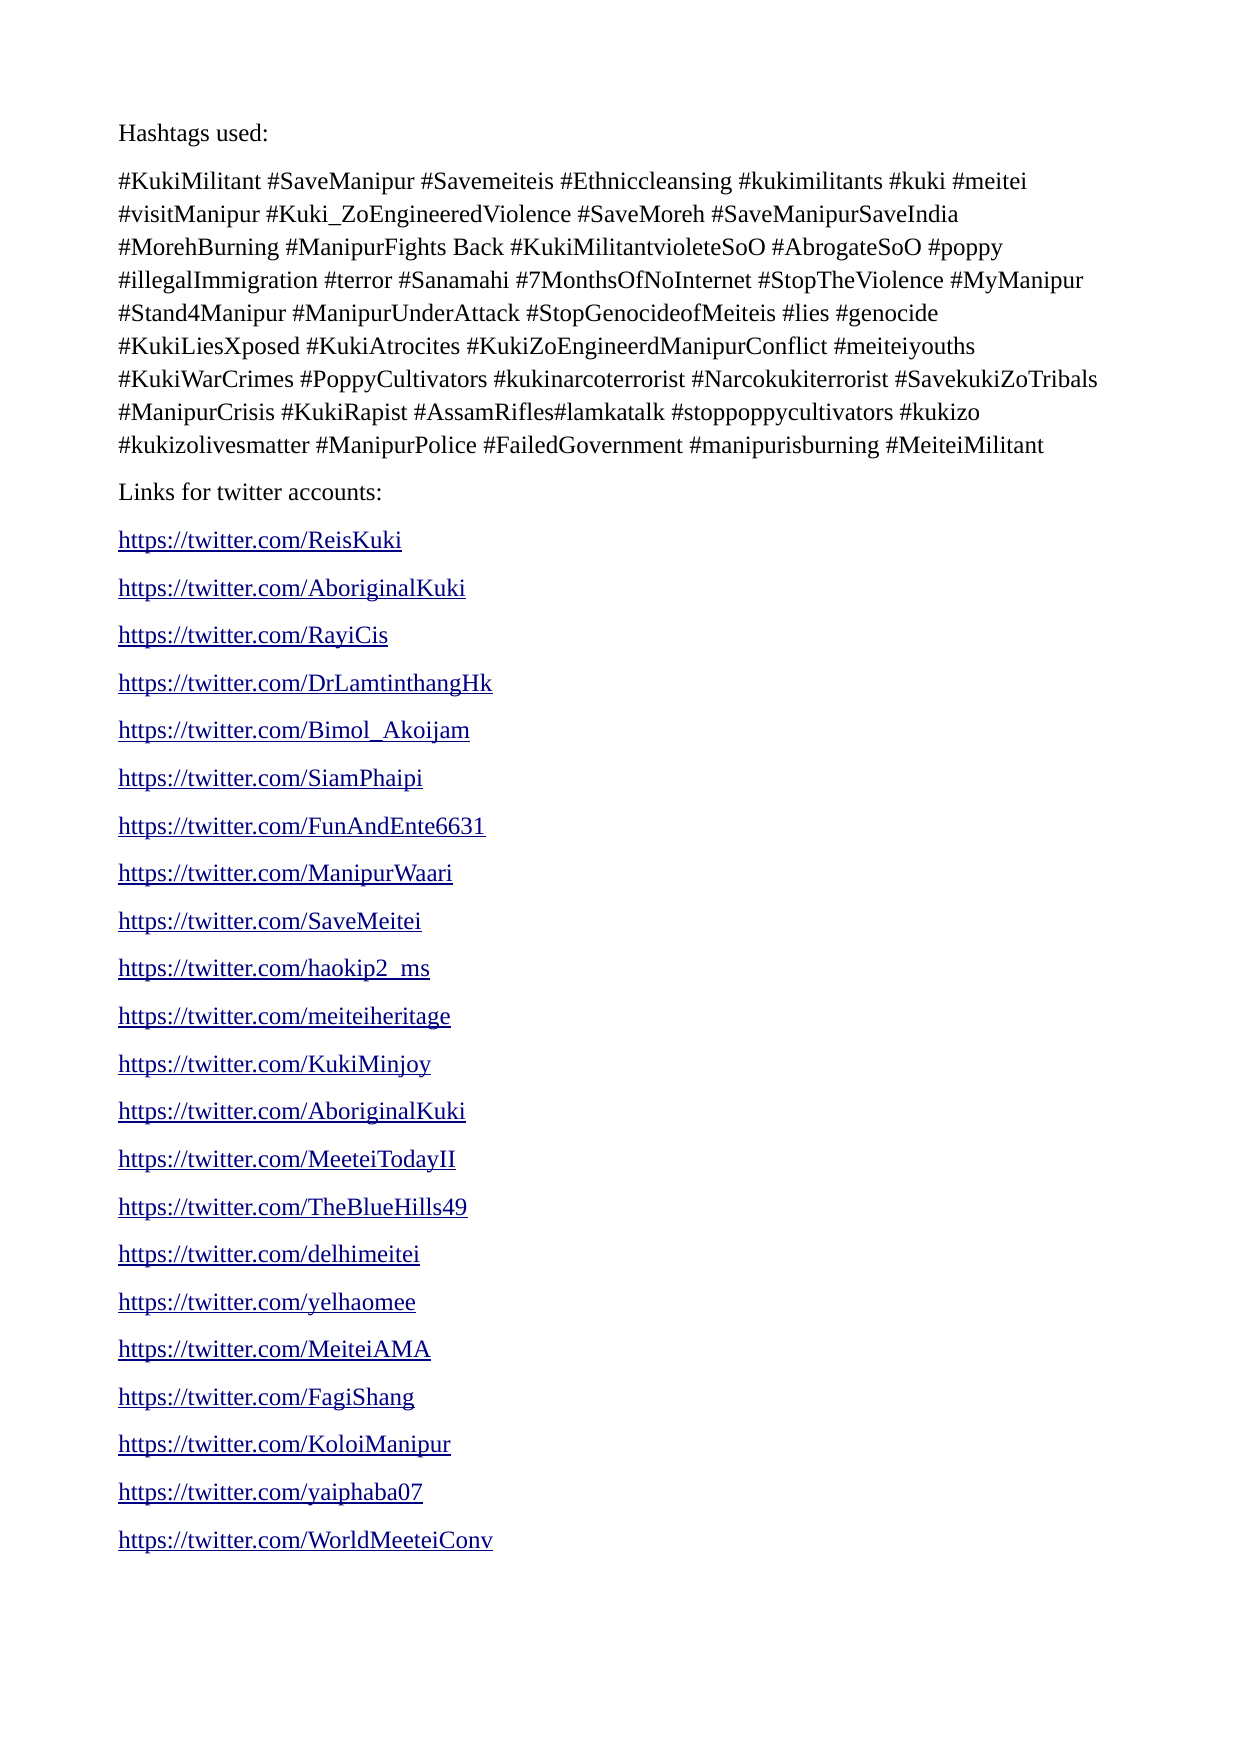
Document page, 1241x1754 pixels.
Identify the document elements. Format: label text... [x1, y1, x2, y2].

text https://twitter.com/ManipurWaari [118, 858, 1122, 887]
text https://twitter.com/delhimeitei [118, 1239, 1122, 1268]
text Links for twitter accounts: [118, 477, 1122, 506]
text https://twitter.com/AboriginalKuki [118, 573, 1122, 601]
text https://twitter.com/DrLamtinthangHk [118, 668, 1122, 697]
text https://twitter.com/ReisKuki [118, 525, 1122, 554]
text https://twitter.com/haokip2_ms [118, 953, 1122, 982]
text #KukiMilitant #SaveManipur #Savemeiteis #Ethniccleansing #kukimilitants #kuki #meitei #visitManipur #Kuki_ZoEngineeredViolence #SaveMoreh #SaveManipurSaveIndia #MorehBurning #ManipurFights Back #KukiMilitantvioleteSoO #AbrogateSoO #poppy #illegalImmigration #terror #Sanamahi #7MonthsOfNoInternet #StopTheViolence #MyManipur #Stand4Manipur #ManipurUnderAttack #StopGenocideofMeiteis #lies #genocide #KukiLiesXposed #KukiAtrocites #KukiZoEngineerdManipurConflict #meiteiyouths #KukiWarCrimes #PoppyCultivators #kukinarcoterrorist #Narcokukiterrorist #SavekukiZoTribals #ManipurCrisis #KukiRapist #AssamRifles#lamkatalk #stoppoppycultivators #kukizo #kukizolivesmatter #ManipurPolice #FailedGovernment #manipurisburning #MeiteiMilitant [118, 166, 1122, 459]
text https://twitter.com/AboriginalKuki [118, 1096, 1122, 1125]
text https://twitter.com/yaiphaba07 [118, 1477, 1122, 1506]
text https://twitter.com/SiamPhaipi [118, 763, 1122, 792]
text https://twitter.com/WorldMeeteiConv [118, 1525, 1122, 1553]
text https://twitter.com/FagiShang [118, 1382, 1122, 1411]
text https://twitter.com/FunAndEnte6631 [118, 811, 1122, 839]
text https://twitter.com/MeeteiTodayII [118, 1144, 1122, 1173]
text https://twitter.com/KoloiManipur [118, 1429, 1122, 1458]
text Hashtags used: [118, 118, 1122, 147]
text https://twitter.com/Bimol_Akoijam [118, 716, 1122, 744]
text https://twitter.com/RayiCis [118, 620, 1122, 649]
text https://twitter.com/SaveMeitei [118, 906, 1122, 935]
text https://twitter.com/KukiMinjoy [118, 1049, 1122, 1077]
text https://twitter.com/meiteiheritage [118, 1001, 1122, 1030]
text https://twitter.com/yelhaomee [118, 1287, 1122, 1316]
text https://twitter.com/MeiteiAMA [118, 1334, 1122, 1363]
text https://twitter.com/TheBlueHills49 [118, 1192, 1122, 1220]
